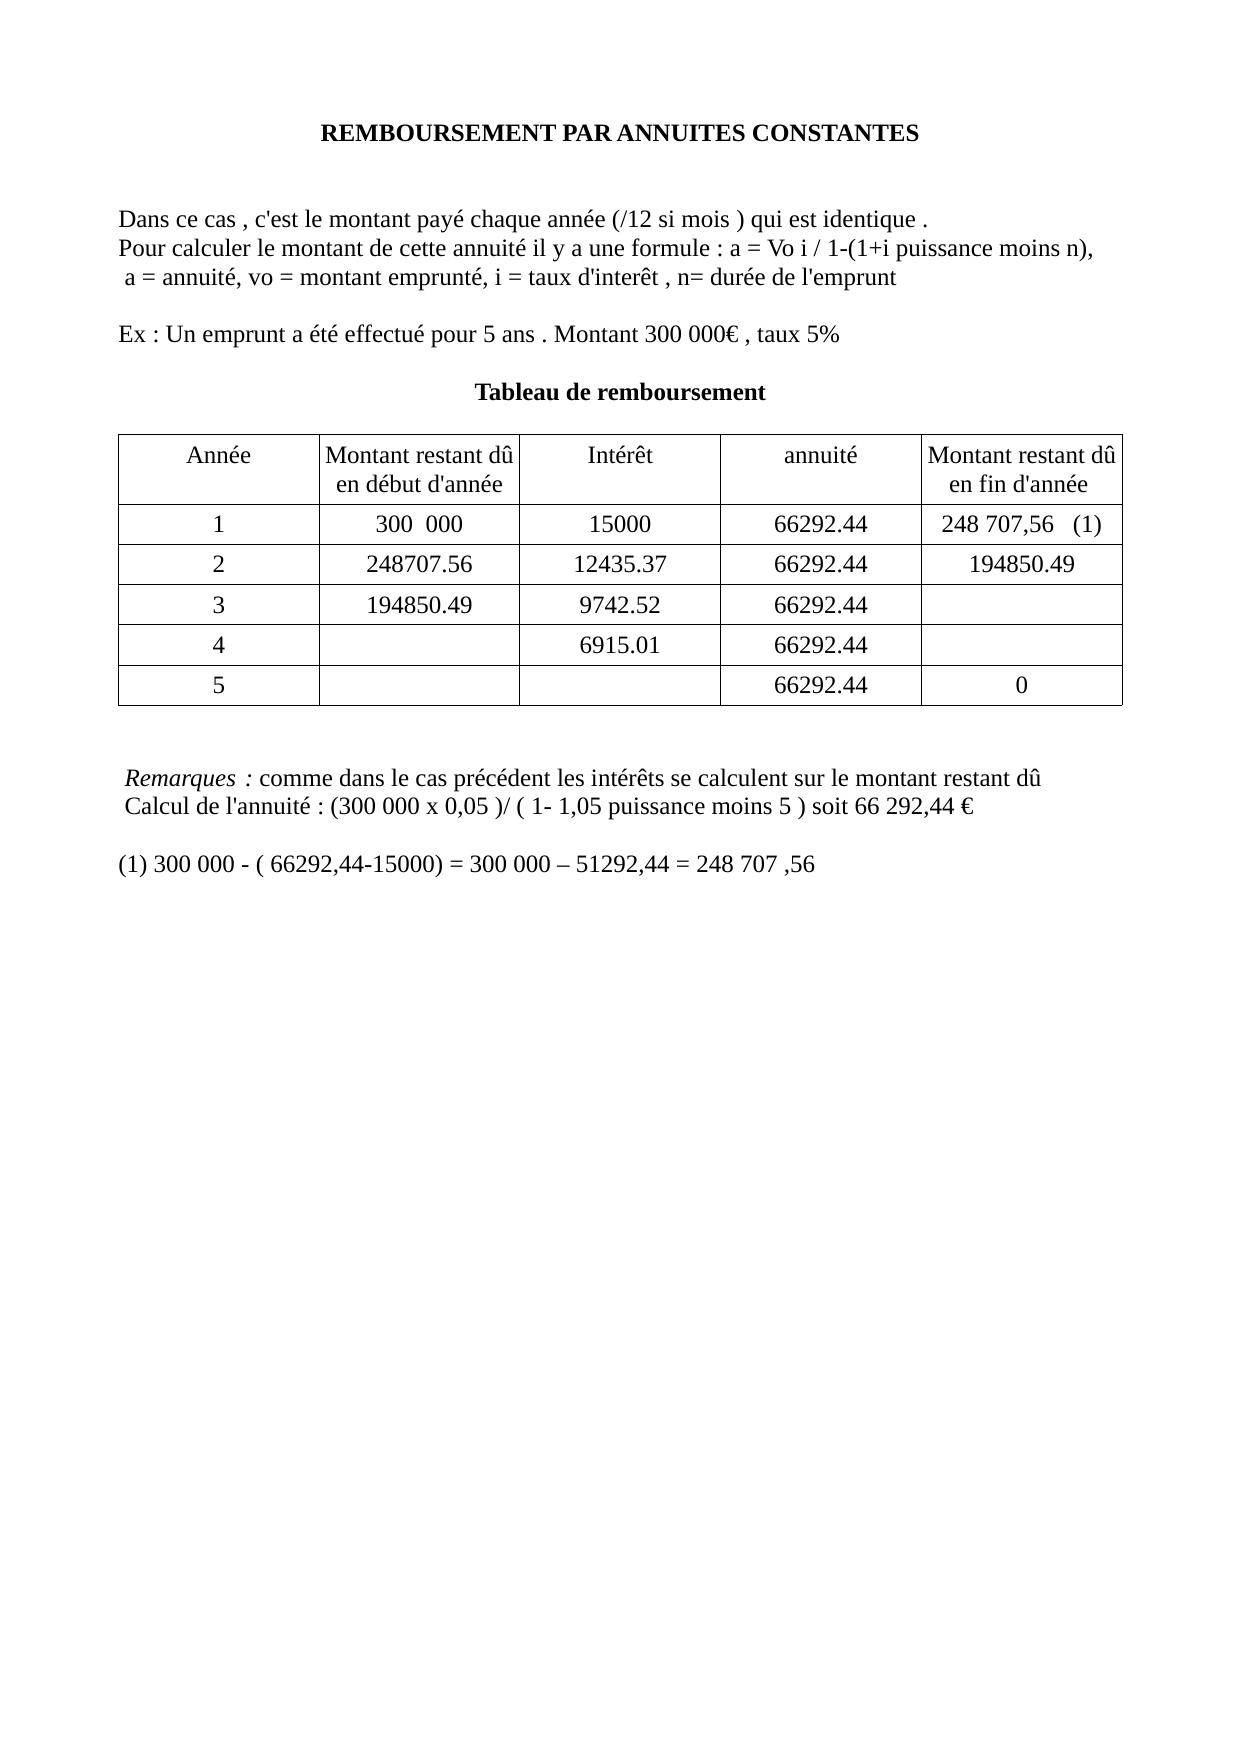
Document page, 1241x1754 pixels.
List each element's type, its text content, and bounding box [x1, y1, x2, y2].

table_cell 66292,44 [721, 666, 921, 705]
table_header annuité [721, 435, 921, 503]
table_header Intérêt [520, 435, 720, 503]
table_header Année [119, 435, 319, 503]
table_cell 66292,44 [721, 585, 921, 624]
table_cell 4 [119, 625, 319, 665]
table_cell 0 [922, 666, 1122, 705]
table_cell 66292,44 [721, 545, 921, 584]
text Ex : Un emprunt a été effectué pour 5 ans . Montant 300 000€ , taux 5% [118, 319, 1122, 348]
table_cell 248 707,56 (1) [922, 505, 1122, 544]
text Tableau de remboursement [118, 377, 1122, 406]
table_cell 194850,49 [320, 585, 519, 624]
table_cell [922, 585, 1122, 624]
table_cell 5 [119, 666, 319, 705]
text Dans ce cas , c'est le montant payé chaque année (/12 si mois ) qui est identique . Pour calculer le montant de cette annuité il y a une formule : a = Vo i / 1-(1+i puissance moins n), [118, 204, 1122, 262]
table_header Montant restant dû en fin d'année [922, 435, 1122, 503]
table_cell 66292,44 [721, 505, 921, 544]
table_cell 66292,44 [721, 625, 921, 665]
table_cell 300 000 [320, 505, 519, 544]
table_cell 3 [119, 585, 319, 624]
table_cell [320, 625, 519, 665]
table_cell 248707,56 [320, 545, 519, 584]
table_cell 1 [119, 505, 319, 544]
table_cell [520, 666, 720, 705]
text a = annuité, vo = montant emprunté, i = taux d'interêt , n= durée de l'emprunt [118, 262, 1122, 291]
text (1) 300 000 - ( 66292,44-15000) = 300 000 – 51292,44 = 248 707 ,56 [118, 849, 1122, 878]
table_header Montant restant dû en début d'année [320, 435, 519, 503]
table_cell 6915,01 [520, 625, 720, 665]
table_cell 194850,49 [922, 545, 1122, 584]
table_cell 12435,37 [520, 545, 720, 584]
table_cell 9742,52 [520, 585, 720, 624]
table_cell 15000 [520, 505, 720, 544]
text Remarques : comme dans le cas précédent les intérêts se calculent sur le montant restant dû [118, 763, 1122, 791]
text REMBOURSEMENT PAR ANNUITES CONSTANTES [118, 118, 1122, 147]
table_cell [922, 625, 1122, 665]
table_cell [320, 666, 519, 705]
text Calcul de l'annuité : (300 000 x 0,05 )/ ( 1- 1,05 puissance moins 5 ) soit 66 292,44 € [118, 791, 1122, 820]
table_cell 2 [119, 545, 319, 584]
